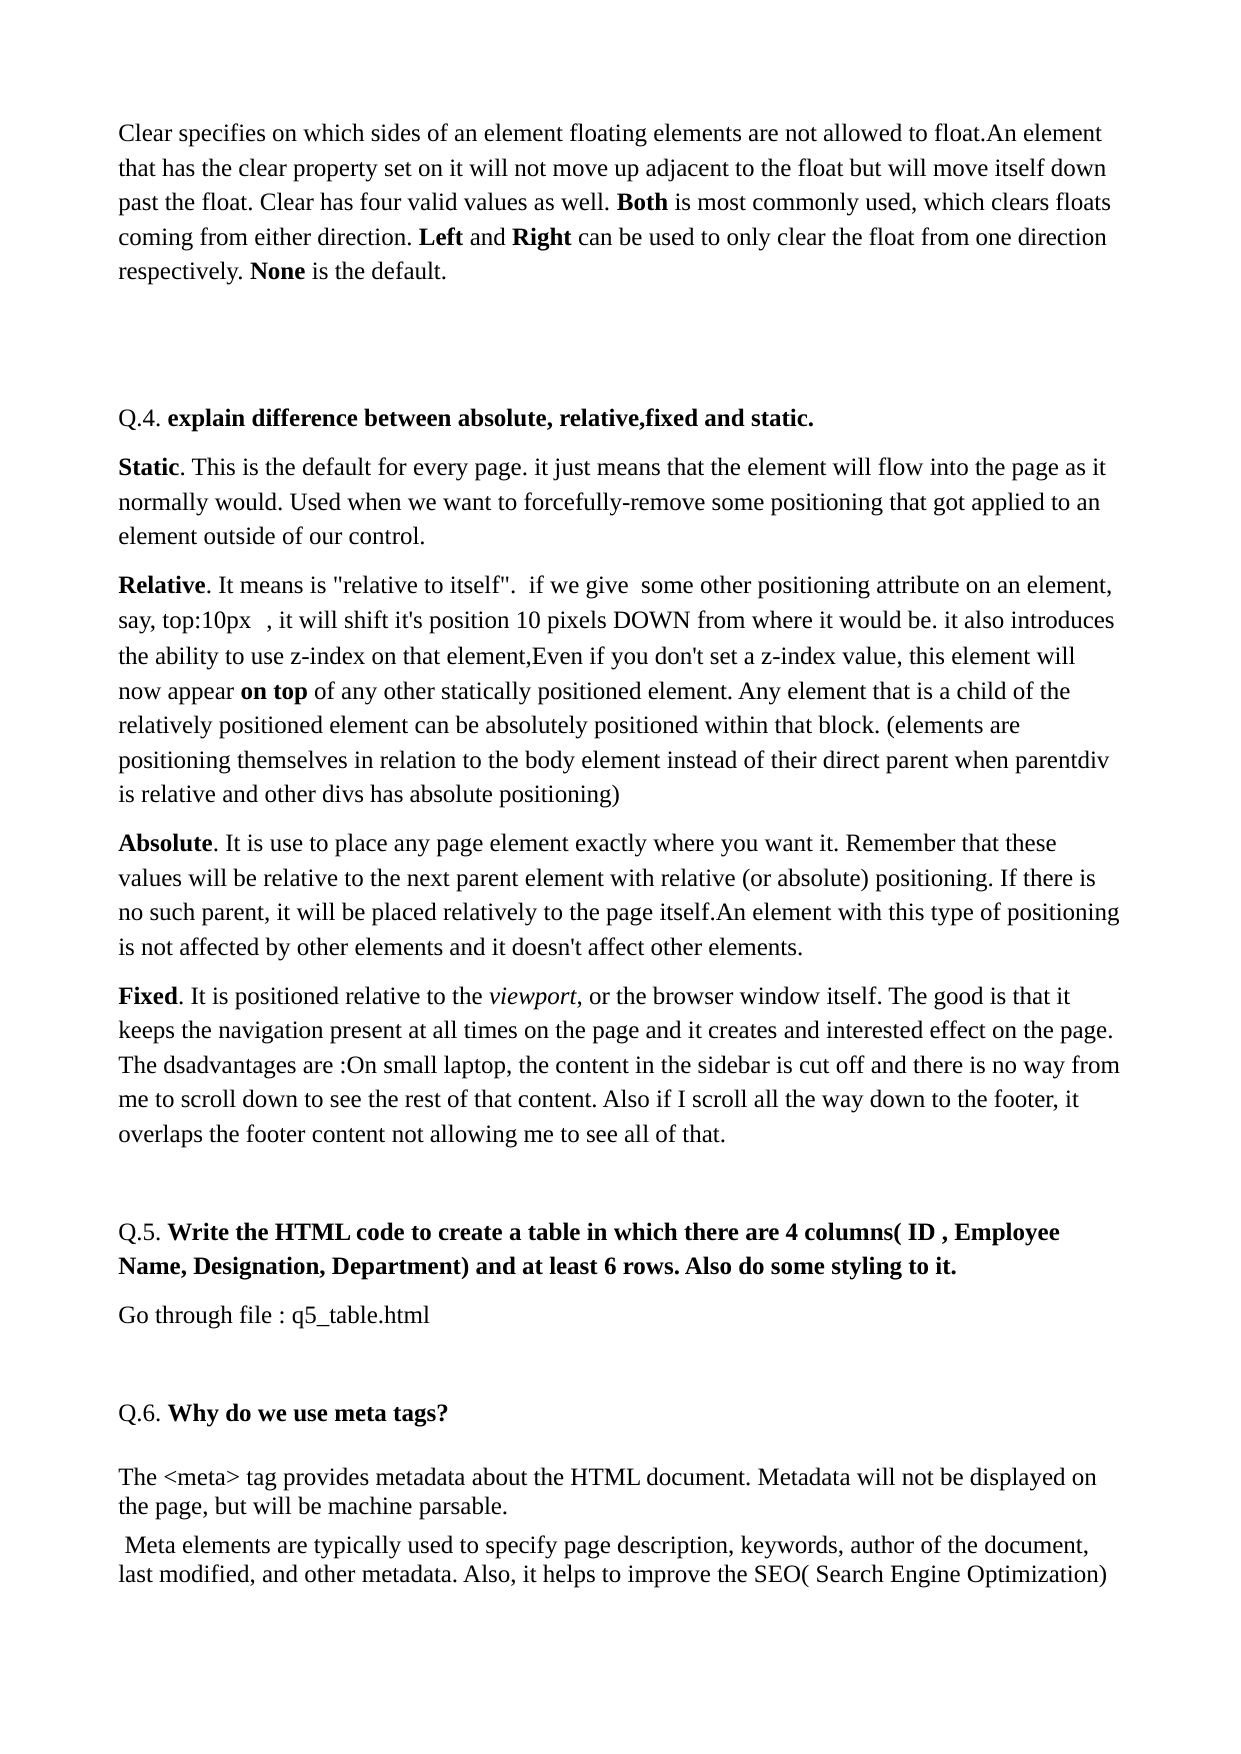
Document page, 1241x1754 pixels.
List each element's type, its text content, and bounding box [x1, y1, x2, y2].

text Q.6. Why do we use meta tags? [118, 1398, 1122, 1427]
text Fixed. It is positioned relative to the viewport, or the browser window itself. The good is that it keeps the navigation present at all times on the page and it creates and interested effect on the page. The dsadvantages are :On small laptop, the content in the sidebar is cut off and there is no way from me to scroll down to see the rest of that content. Also if I scroll all the way down to the footer, it overlaps the footer content not allowing me to see all of that. [118, 981, 1122, 1147]
text Static. This is the default for every page. it just means that the element will flow into the page as it normally would. Used when we want to forcefully-remove some positioning that got applied to an element outside of our control. [118, 452, 1122, 550]
text Relative. It means is "relative to itself". if we give some other positioning attribute on an element, say, top:10px , it will shift it's position 10 pixels DOWN from where it would be. it also introduces the ability to use z-index on that element,Even if you don't set a z-index value, this element will now appear on top of any other statically positioned element. Any element that is a child of the relatively positioned element can be absolutely positioned within that block. (elements are positioning themselves in relation to the body element instead of their direct parent when parentdiv is relative and other divs has absolute positioning) [118, 570, 1122, 808]
title The <meta> tag provides metadata about the HTML document. Metadata will not be displayed on the page, but will be machine parsable. [118, 1462, 1122, 1520]
title Meta elements are typically used to specify page description, keywords, author of the document, last modified, and other metadata. Also, it helps to improve the SEO( Search Engine Optimization) [118, 1530, 1122, 1587]
text Go through file : q5_table.html [118, 1300, 1122, 1329]
text Q.5. Write the HTML code to create a table in which there are 4 columns( ID , Employee Name, Designation, Department) and at least 6 rows. Also do some styling to it. [118, 1217, 1122, 1280]
text Absolute. It is use to place any page element exactly where you want it. Remember that these values will be relative to the next parent element with relative (or absolute) positioning. If there is no such parent, it will be placed relatively to the page itself.An element with this type of positioning is not affected by other elements and it doesn't affect other elements. [118, 828, 1122, 961]
text Q.4. explain difference between absolute, relative,fixed and static. [118, 403, 1122, 432]
text Clear specifies on which sides of an element floating elements are not allowed to float.An element that has the clear property set on it will not move up adjacent to the float but will move itself down past the float. Clear has four valid values as well. Both is most commonly used, which clears floats coming from either direction. Left and Right can be used to only clear the float from one direction respectively. None is the default. [118, 118, 1122, 285]
